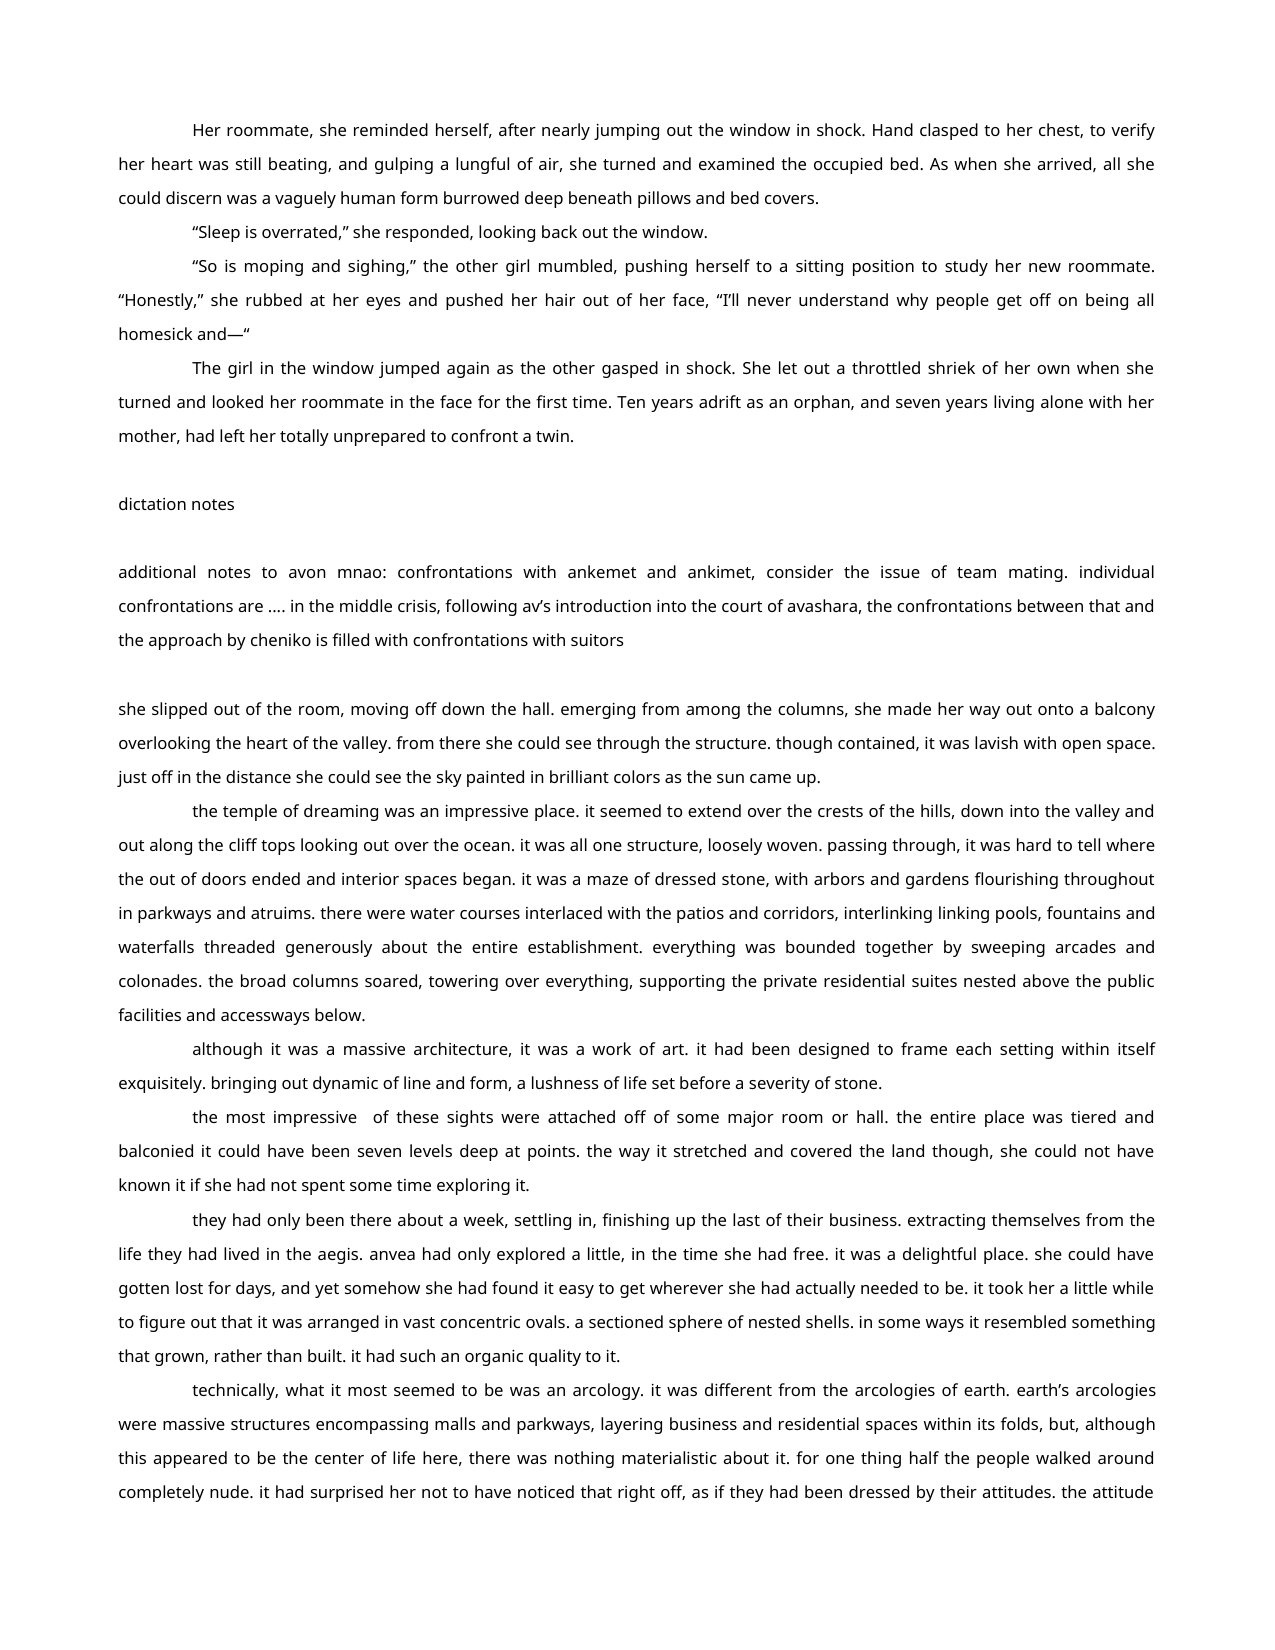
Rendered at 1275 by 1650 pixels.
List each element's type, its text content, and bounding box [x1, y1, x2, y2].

text technically, what it most seemed to be was an arcology. it was different from the arcologies of earth. earth’s arcologies were massive structures encompassing malls and parkways, layering business and residential spaces within its folds, but, although this appeared to be the center of life here, there was nothing materialistic about it. for one thing half the people walked around completely nude. it had surprised her not to have noticed that right off, as if they had been dressed by their attitudes. the attitude [118, 1378, 1157, 1503]
text The girl in the window jumped again as the other gasped in shock. She let out a throttled shriek of her own when she turned and looked her roommate in the face for the first time. Ten years adrift as an orphan, and seven years living alone with her mother, had left her totally unprepared to confront a twin. [118, 357, 1157, 447]
text the temple of dreaming was an impressive place. it seemed to extend over the crests of the hills, down into the valley and out along the cliff tops looking out over the ocean. it was all one structure, loosely woven. passing through, it was hard to tell where the out of doors ended and interior spaces began. it was a maze of dressed stone, with arbors and gardens flourishing throughout in parkways and atruims. there were water courses interlaced with the patios and corridors, interlinking linking pools, fountains and waterfalls threaded generously about the entire establishment. everything was bounded together by sweeping arcades and colonades. the broad columns soared, towering over everything, supporting the private residential suites nested above the public facilities and accessways below. [118, 799, 1157, 1026]
text dictation notes [118, 493, 1157, 516]
text “So is moping and sighing,” the other girl mumbled, pushing herself to a sitting position to study her new roommate. “Honestly,” she rubbed at her eyes and pushed her hair out of her face, “I’ll never understand why people get off on being all homesick and—“ [118, 254, 1157, 345]
text Her roommate, she reminded herself, after nearly jumping out the window in shock. Hand clasped to her chest, to verify her heart was still beating, and gulping a lungful of air, she turned and examined the occupied bed. As when she arrived, all she could discern was a vaguely human form burrowed deep beneath pillows and bed covers. [118, 118, 1157, 209]
text they had only been there about a week, settling in, finishing up the last of their business. extracting themselves from the life they had lived in the aegis. anvea had only explored a little, in the time she had free. it was a delightful place. she could have gotten lost for days, and yet somehow she had found it easy to get wherever she had actually needed to be. it took her a little while to figure out that it was arranged in vast concentric ovals. a sectioned sphere of nested shells. in some ways it resembled something that grown, rather than built. it had such an organic quality to it. [118, 1208, 1157, 1367]
text although it was a massive architecture, it was a work of art. it had been designed to frame each setting within itself exquisitely. bringing out dynamic of line and form, a lushness of life set before a severity of stone. [118, 1038, 1157, 1094]
text the most impressive of these sights were attached off of some major room or hall. the entire place was tiered and balconied it could have been seven levels deep at points. the way it stretched and covered the land though, she could not have known it if she had not spent some time exploring it. [118, 1106, 1157, 1197]
text “Sleep is overrated,” she responded, looking back out the window. [118, 220, 1157, 243]
text she slipped out of the room, moving off down the hall. emerging from among the columns, she made her way out onto a balcony overlooking the heart of the valley. from there she could see through the structure. though contained, it was lavish with open space. just off in the distance she could see the sky painted in brilliant colors as the sun came up. [118, 697, 1157, 788]
text additional notes to avon mnao: confrontations with ankemet and ankimet, consider the issue of team mating. individual confrontations are .... in the middle crisis, following av’s introduction into the court of avashara, the confrontations between that and the approach by cheniko is filled with confrontations with suitors [118, 561, 1157, 652]
